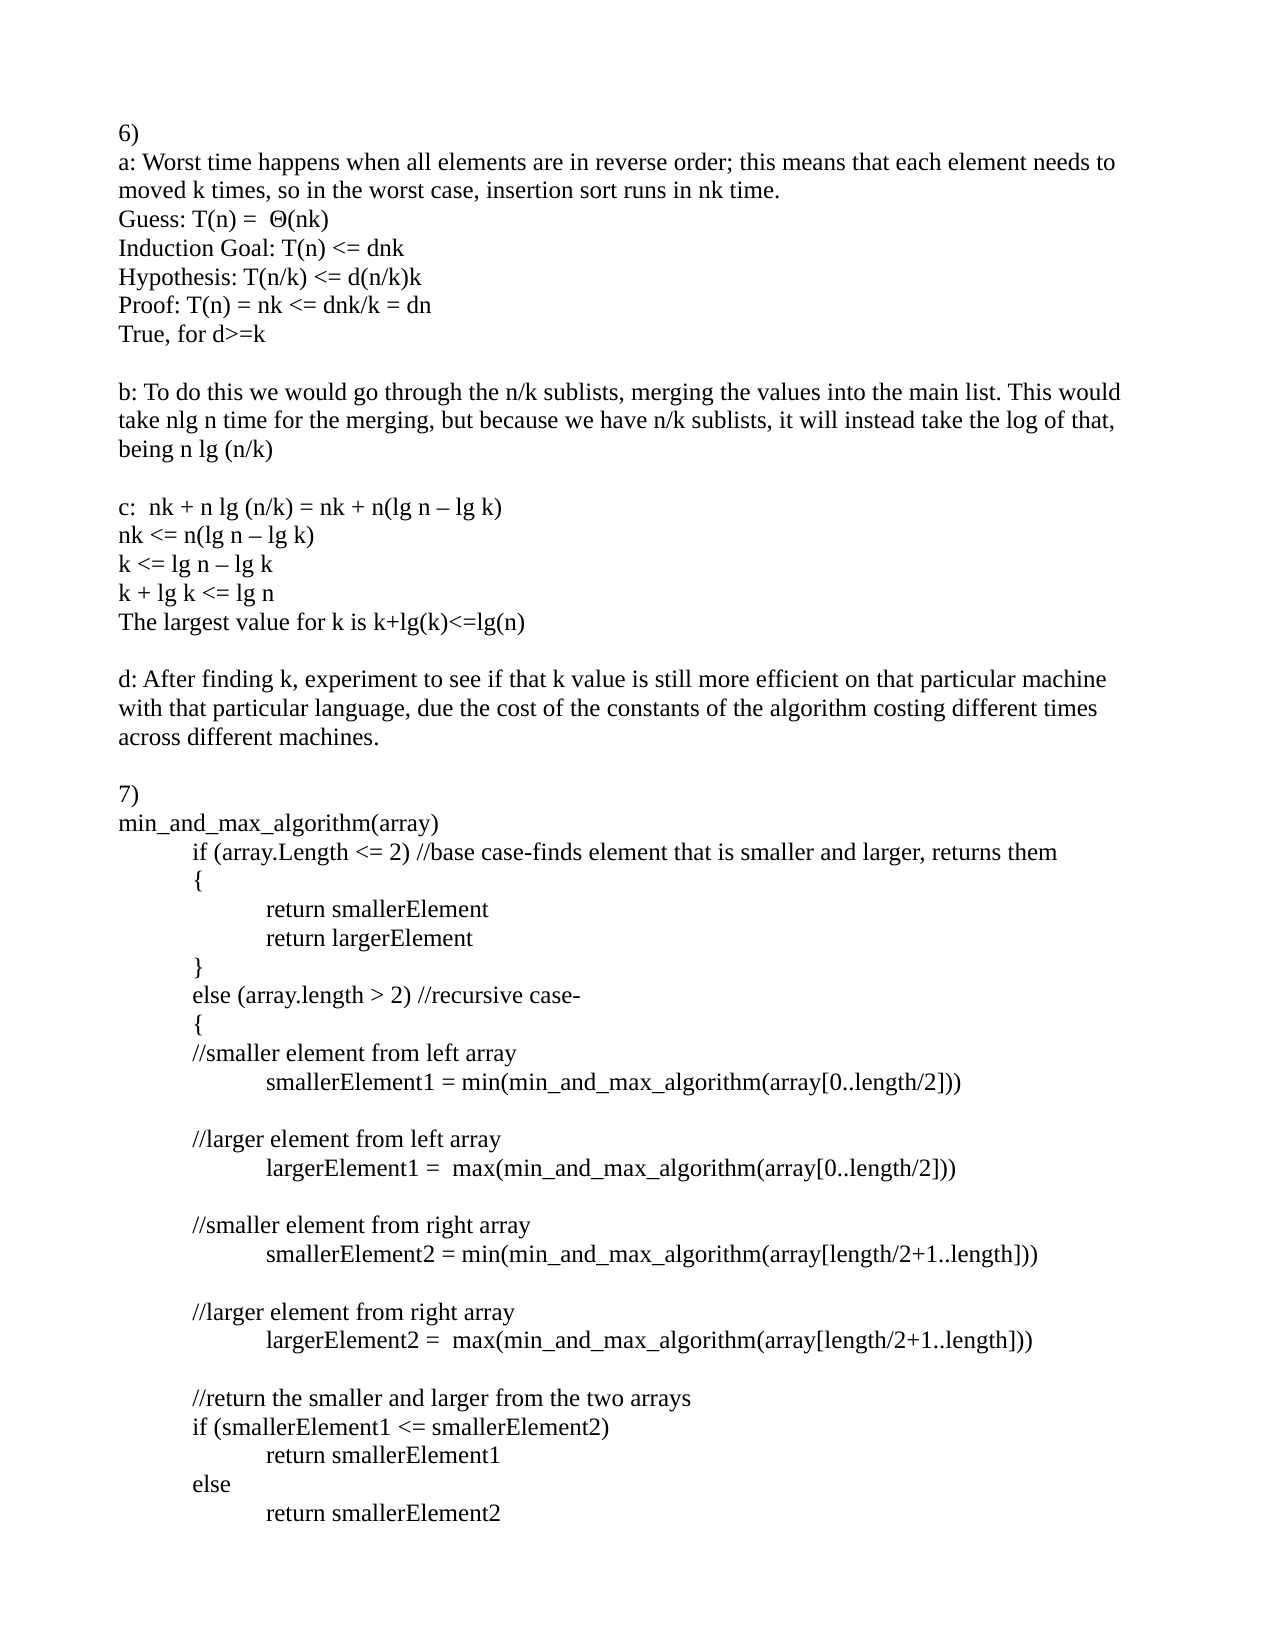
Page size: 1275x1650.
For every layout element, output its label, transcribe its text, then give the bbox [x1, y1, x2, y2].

text else (array.length > 2) //recursive case- [118, 981, 1157, 1009]
text d: After finding k, experiment to see if that k value is still more efficient on that particular machine with that particular language, due the cost of the constants of the algorithm costing different times across different machines. [118, 664, 1157, 751]
text smallerElement1 = min(min_and_max_algorithm(array[0..length/2])) [118, 1067, 1157, 1096]
text nk <= n(lg n – lg k) [118, 521, 1157, 549]
text //return the smaller and larger from the two arrays [118, 1383, 1157, 1412]
text Hypothesis: T(n/k) <= d(n/k)k [118, 262, 1157, 291]
text { [118, 866, 1157, 894]
text if (array.Length <= 2) //base case-finds element that is smaller and larger, returns them [118, 837, 1157, 866]
text Induction Goal: T(n) <= dnk [118, 233, 1157, 262]
text largerElement2 = max(min_and_max_algorithm(array[length/2+1..length])) [118, 1326, 1157, 1354]
text if (smallerElement1 <= smallerElement2) [118, 1412, 1157, 1441]
text return largerElement [118, 923, 1157, 952]
text { [118, 1009, 1157, 1038]
text else [118, 1469, 1157, 1498]
text a: Worst time happens when all elements are in reverse order; this means that each element needs to moved k times, so in the worst case, insertion sort runs in nk time. [118, 147, 1157, 204]
text k + lg k <= lg n [118, 578, 1157, 607]
text 7) [118, 779, 1157, 808]
text //smaller element from right array [118, 1211, 1157, 1239]
text largerElement1 = max(min_and_max_algorithm(array[0..length/2])) [118, 1153, 1157, 1182]
text smallerElement2 = min(min_and_max_algorithm(array[length/2+1..length])) [118, 1239, 1157, 1268]
text //larger element from right array [118, 1297, 1157, 1326]
text k <= lg n – lg k [118, 549, 1157, 578]
text min_and_max_algorithm(array) [118, 808, 1157, 837]
text 6) [118, 118, 1157, 147]
text return smallerElement2 [118, 1498, 1157, 1527]
text c: nk + n lg (n/k) = nk + n(lg n – lg k) [118, 492, 1157, 521]
text True, for d>=k [118, 319, 1157, 348]
text return smallerElement [118, 894, 1157, 923]
text } [118, 952, 1157, 981]
text Guess: T(n) = Θ(nk) [118, 204, 1157, 233]
text //larger element from left array [118, 1124, 1157, 1153]
text b: To do this we would go through the n/k sublists, merging the values into the main list. This would take nlg n time for the merging, but because we have n/k sublists, it will instead take the log of that, being n lg (n/k) [118, 377, 1157, 463]
text //smaller element from left array [118, 1038, 1157, 1067]
text The largest value for k is k+lg(k)<=lg(n) [118, 607, 1157, 664]
text return smallerElement1 [118, 1441, 1157, 1469]
text Proof: T(n) = nk <= dnk/k = dn [118, 291, 1157, 319]
